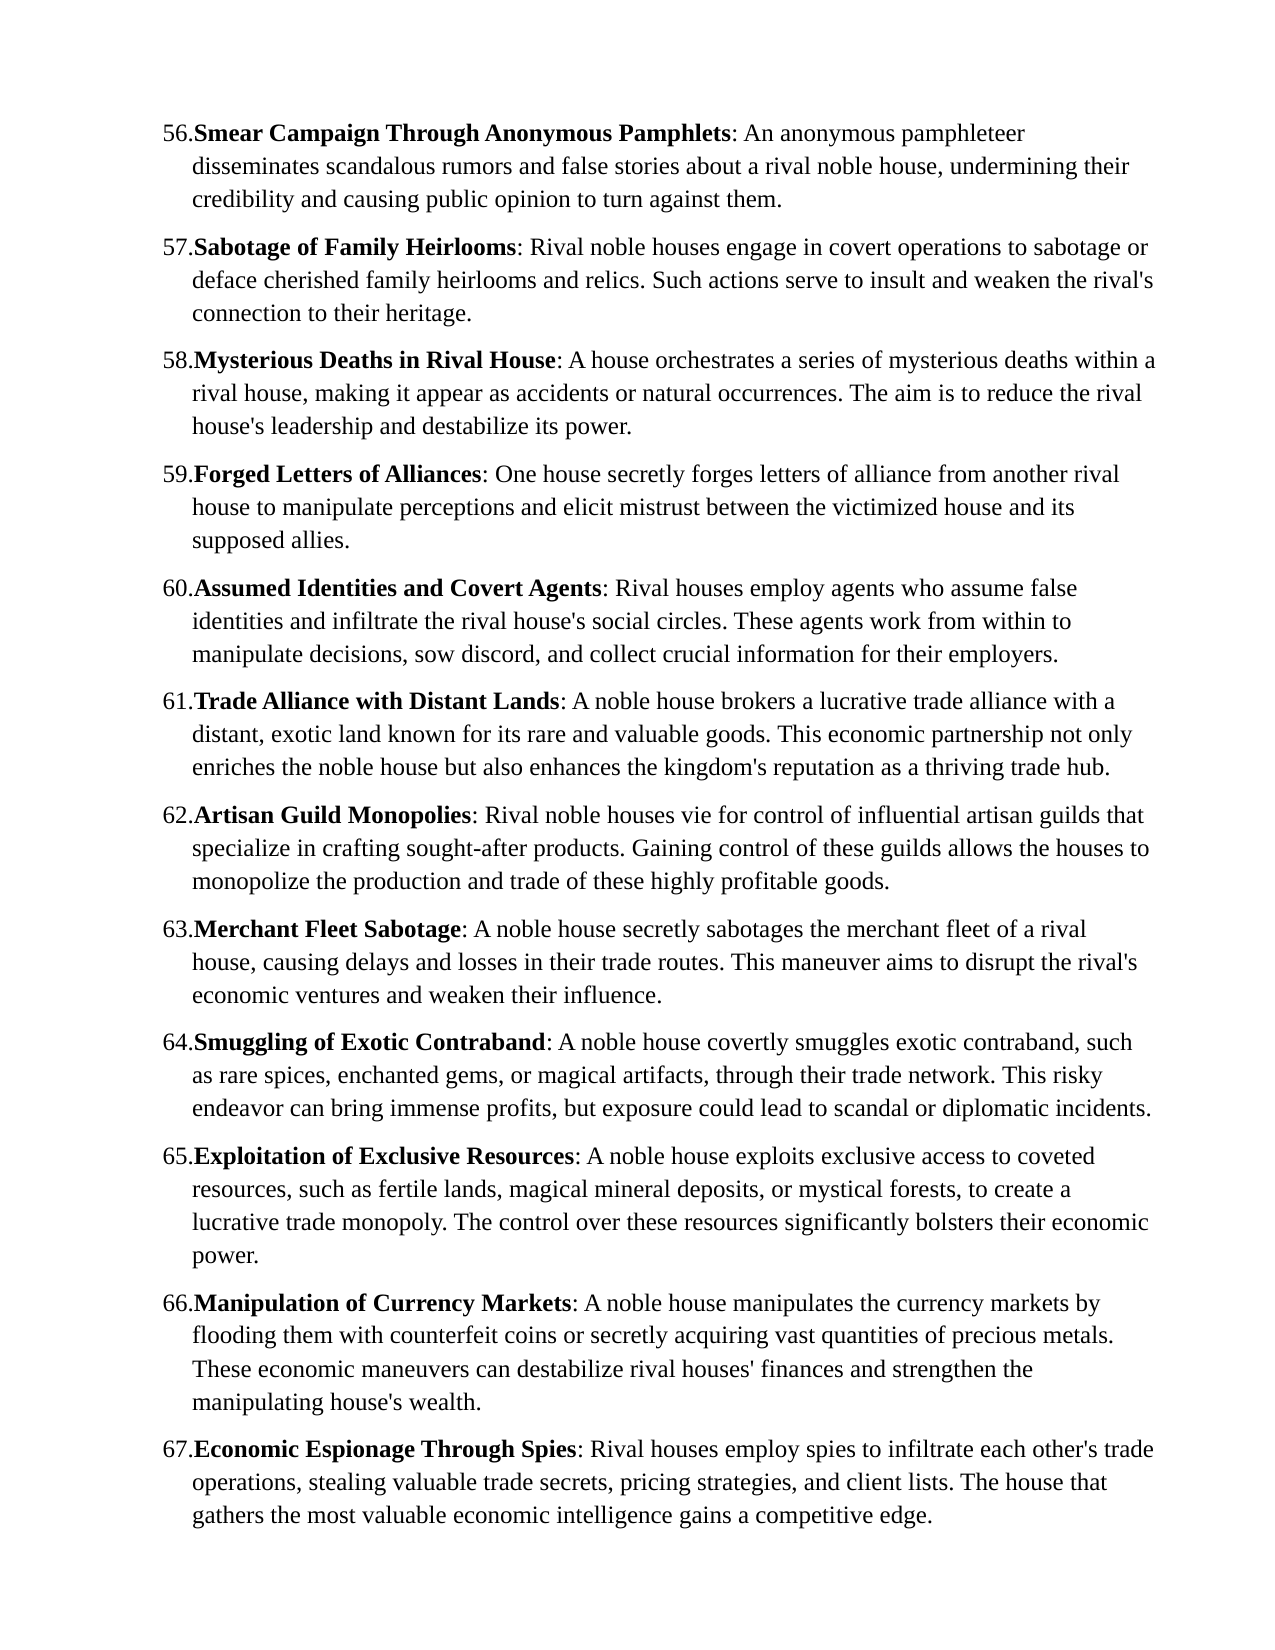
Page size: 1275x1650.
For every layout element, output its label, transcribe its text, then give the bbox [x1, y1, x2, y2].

list Smear Campaign Through Anonymous Pamphlets: An anonymous pamphleteer disseminates scandalous rumors and false stories about a rival noble house, undermining their credibility and causing public opinion to turn against them. [162, 118, 1157, 213]
list Manipulation of Currency Markets: A noble house manipulates the currency markets by flooding them with counterfeit coins or secretly acquiring vast quantities of precious metals. These economic maneuvers can destabilize rival houses' finances and strengthen the manipulating house's wealth. [162, 1288, 1157, 1415]
list Forged Letters of Alliances: One house secretly forges letters of alliance from another rival house to manipulate perceptions and elicit mistrust between the victimized house and its supposed allies. [162, 459, 1157, 554]
list Assumed Identities and Covert Agents: Rival houses employ agents who assume false identities and infiltrate the rival house's social circles. These agents work from within to manipulate decisions, sow discord, and collect crucial information for their employers. [162, 573, 1157, 667]
list Trade Alliance with Distant Lands: A noble house brokers a lucrative trade alliance with a distant, exotic land known for its rare and valuable goods. This economic partnership not only enriches the noble house but also enhances the kingdom's reputation as a thriving trade hub. [162, 686, 1157, 781]
list Economic Espionage Through Spies: Rival houses employ spies to infiltrate each other's trade operations, stealing valuable trade secrets, pricing strategies, and client lists. The house that gathers the most valuable economic intelligence gains a competitive edge. [162, 1434, 1157, 1529]
list Mysterious Deaths in Rival House: A house orchestrates a series of mysterious deaths within a rival house, making it appear as accidents or natural occurrences. The aim is to reduce the rival house's leadership and destabilize its power. [162, 345, 1157, 440]
list Exploitation of Exclusive Resources: A noble house exploits exclusive access to coveted resources, such as fertile lands, magical mineral deposits, or mystical forests, to create a lucrative trade monopoly. The control over these resources significantly bolsters their economic power. [162, 1141, 1157, 1269]
list Smuggling of Exotic Contraband: A noble house covertly smuggles exotic contraband, such as rare spices, enchanted gems, or magical artifacts, through their trade network. This risky endeavor can bring immense profits, but exposure could lead to scandal or diplomatic incidents. [162, 1027, 1157, 1122]
list Sabotage of Family Heirlooms: Rival noble houses engage in covert operations to sabotage or deface cherished family heirlooms and relics. Such actions serve to insult and weaken the rival's connection to their heritage. [162, 232, 1157, 327]
list Artisan Guild Monopolies: Rival noble houses vie for control of influential artisan guilds that specialize in crafting sought-after products. Gaining control of these guilds allows the houses to monopolize the production and trade of these highly profitable goods. [162, 800, 1157, 895]
list Merchant Fleet Sabotage: A noble house secretly sabotages the merchant fleet of a rival house, causing delays and losses in their trade routes. This maneuver aims to disrupt the rival's economic ventures and weaken their influence. [162, 914, 1157, 1008]
